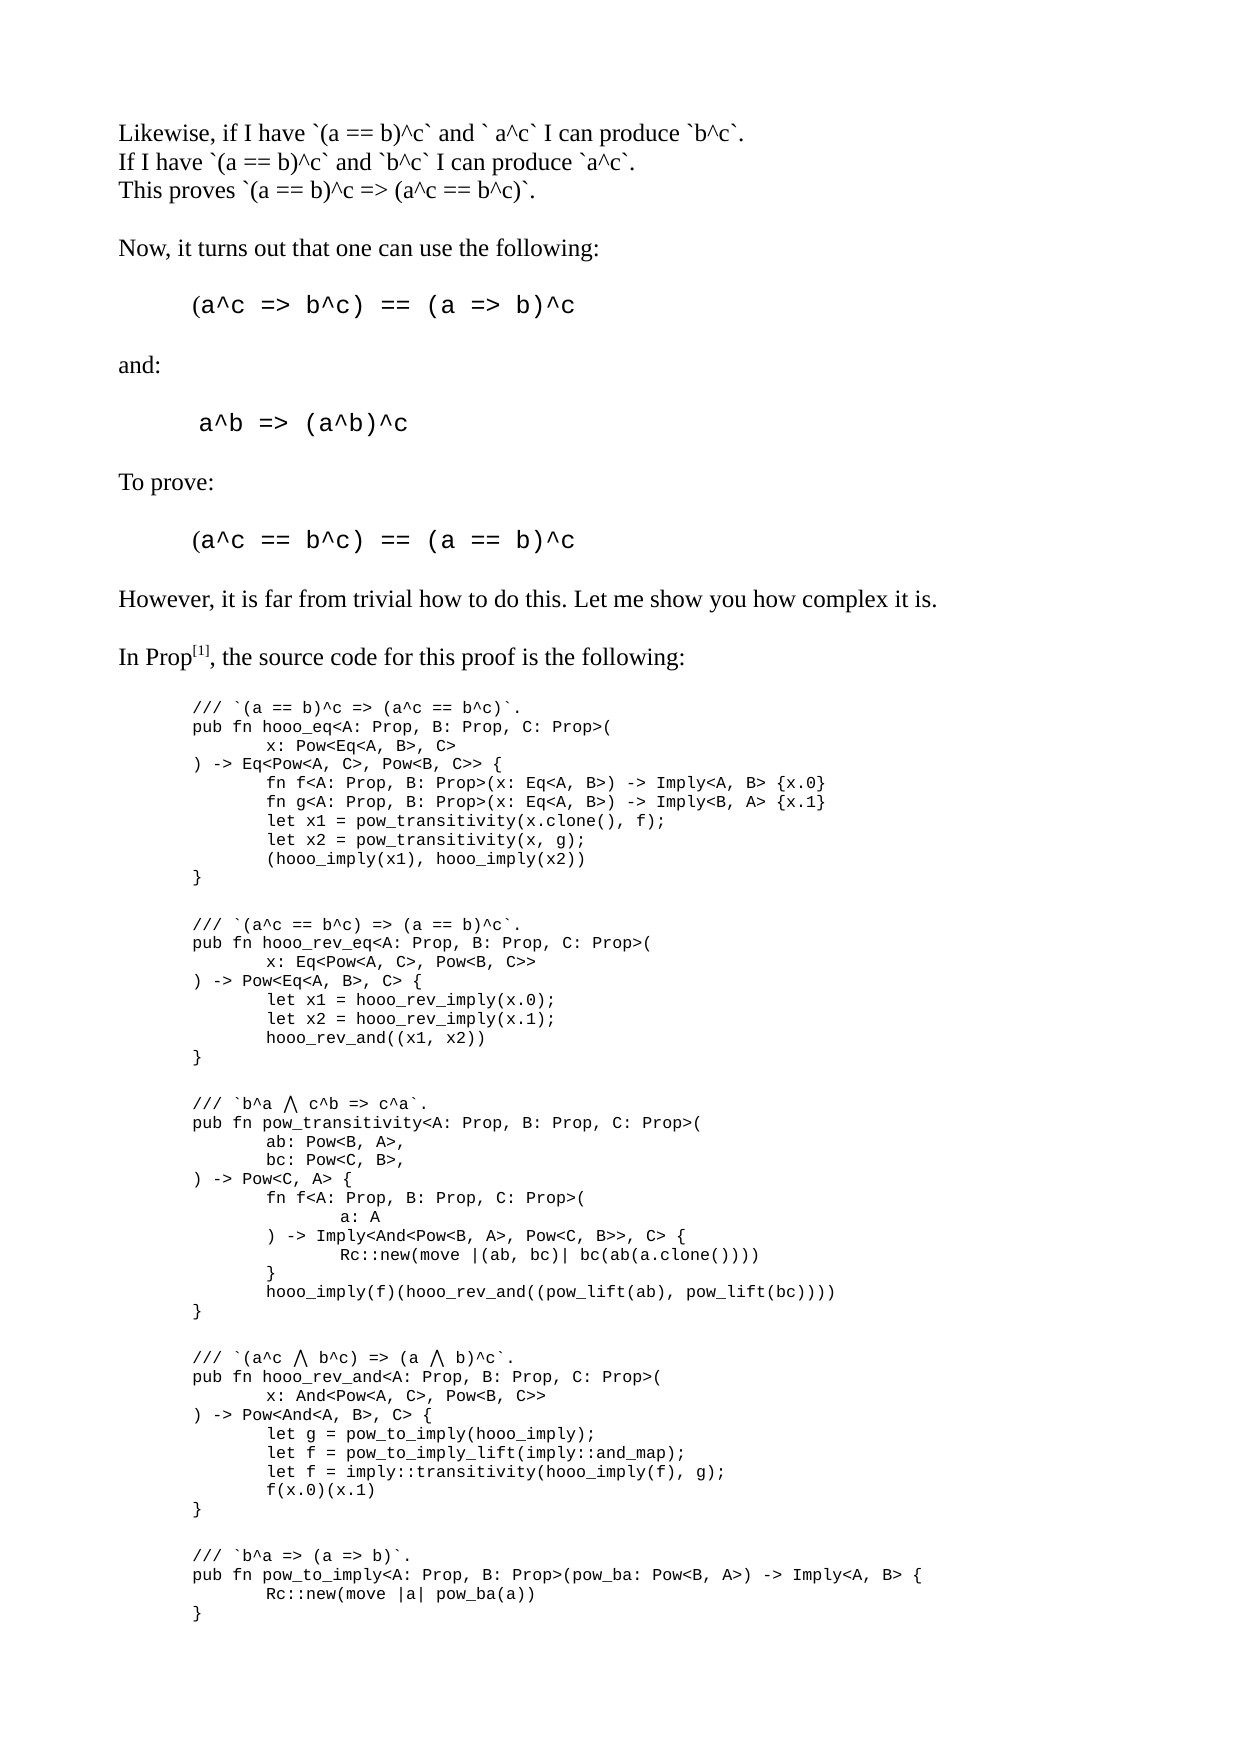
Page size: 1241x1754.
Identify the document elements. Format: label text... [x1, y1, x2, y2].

text } [118, 1604, 1122, 1623]
text /// `(a == b)^c => (a^c == b^c)`. [118, 699, 1122, 718]
text hooo_imply(f)(hooo_rev_and((pow_lift(ab), pow_lift(bc)))) [118, 1284, 1122, 1303]
text a: A [118, 1208, 1122, 1227]
text /// `b^a => (a => b)`. [118, 1548, 1122, 1567]
text ) -> Pow<And<A, B>, C> { [118, 1407, 1122, 1425]
text fn f<A: Prop, B: Prop>(x: Eq<A, B>) -> Imply<A, B> {x.0} [118, 775, 1122, 794]
text bc: Pow<C, B>, [118, 1152, 1122, 1171]
text a^b => (a^b)^c [118, 408, 1122, 438]
text let x1 = hooo_rev_imply(x.0); [118, 992, 1122, 1011]
text pub fn pow_transitivity<A: Prop, B: Prop, C: Prop>( [118, 1114, 1122, 1133]
text (a^c => b^c) == (a => b)^c [118, 291, 1122, 321]
text x: And<Pow<A, C>, Pow<B, C>> [118, 1388, 1122, 1407]
text ab: Pow<B, A>, [118, 1133, 1122, 1152]
text let x2 = hooo_rev_imply(x.1); [118, 1011, 1122, 1029]
text } [118, 1303, 1122, 1322]
text } [118, 1048, 1122, 1067]
text ) -> Pow<C, A> { [118, 1171, 1122, 1190]
text } [118, 1265, 1122, 1284]
text fn g<A: Prop, B: Prop>(x: Eq<A, B>) -> Imply<B, A> {x.1} [118, 794, 1122, 812]
text /// `(a^c ⋀ b^c) => (a ⋀ b)^c`. [118, 1350, 1122, 1369]
text let x1 = pow_transitivity(x.clone(), f); [118, 812, 1122, 831]
text hooo_rev_and((x1, x2)) [118, 1029, 1122, 1048]
text pub fn hooo_eq<A: Prop, B: Prop, C: Prop>( [118, 718, 1122, 737]
text let f = pow_to_imply_lift(imply::and_map); [118, 1444, 1122, 1463]
text (a^c == b^c) == (a == b)^c [118, 525, 1122, 556]
text x: Eq<Pow<A, C>, Pow<B, C>> [118, 954, 1122, 973]
text If I have `(a == b)^c` and `b^c` I can produce `a^c`. [118, 147, 1122, 176]
text f(x.0)(x.1) [118, 1482, 1122, 1501]
text /// `b^a ⋀ c^b => c^a`. [118, 1095, 1122, 1114]
text ) -> Pow<Eq<A, B>, C> { [118, 973, 1122, 992]
text } [118, 1501, 1122, 1520]
text Rc::new(move |a| pow_ba(a)) [118, 1586, 1122, 1604]
text } [118, 869, 1122, 888]
text pub fn hooo_rev_and<A: Prop, B: Prop, C: Prop>( [118, 1369, 1122, 1388]
text Likewise, if I have `(a == b)^c` and ` a^c` I can produce `b^c`. [118, 118, 1122, 147]
text and: [118, 350, 1122, 379]
text /// `(a^c == b^c) => (a == b)^c`. [118, 916, 1122, 935]
text fn f<A: Prop, B: Prop, C: Prop>( [118, 1190, 1122, 1208]
text let f = imply::transitivity(hooo_imply(f), g); [118, 1463, 1122, 1482]
text x: Pow<Eq<A, B>, C> [118, 737, 1122, 756]
text (hooo_imply(x1), hooo_imply(x2)) [118, 850, 1122, 869]
text pub fn hooo_rev_eq<A: Prop, B: Prop, C: Prop>( [118, 935, 1122, 954]
text Rc::new(move |(ab, bc)| bc(ab(a.clone()))) [118, 1246, 1122, 1265]
text pub fn pow_to_imply<A: Prop, B: Prop>(pow_ba: Pow<B, A>) -> Imply<A, B> { [118, 1567, 1122, 1586]
text ) -> Eq<Pow<A, C>, Pow<B, C>> { [118, 756, 1122, 775]
text This proves `(a == b)^c => (a^c == b^c)`. [118, 176, 1122, 204]
text However, it is far from trivial how to do this. Let me show you how complex it is. [118, 584, 1122, 613]
text let g = pow_to_imply(hooo_imply); [118, 1425, 1122, 1444]
text In Prop[1], the source code for this proof is the following: [118, 642, 1122, 671]
text Now, it turns out that one can use the following: [118, 233, 1122, 262]
text To prove: [118, 467, 1122, 496]
text let x2 = pow_transitivity(x, g); [118, 831, 1122, 850]
text ) -> Imply<And<Pow<B, A>, Pow<C, B>>, C> { [118, 1227, 1122, 1246]
